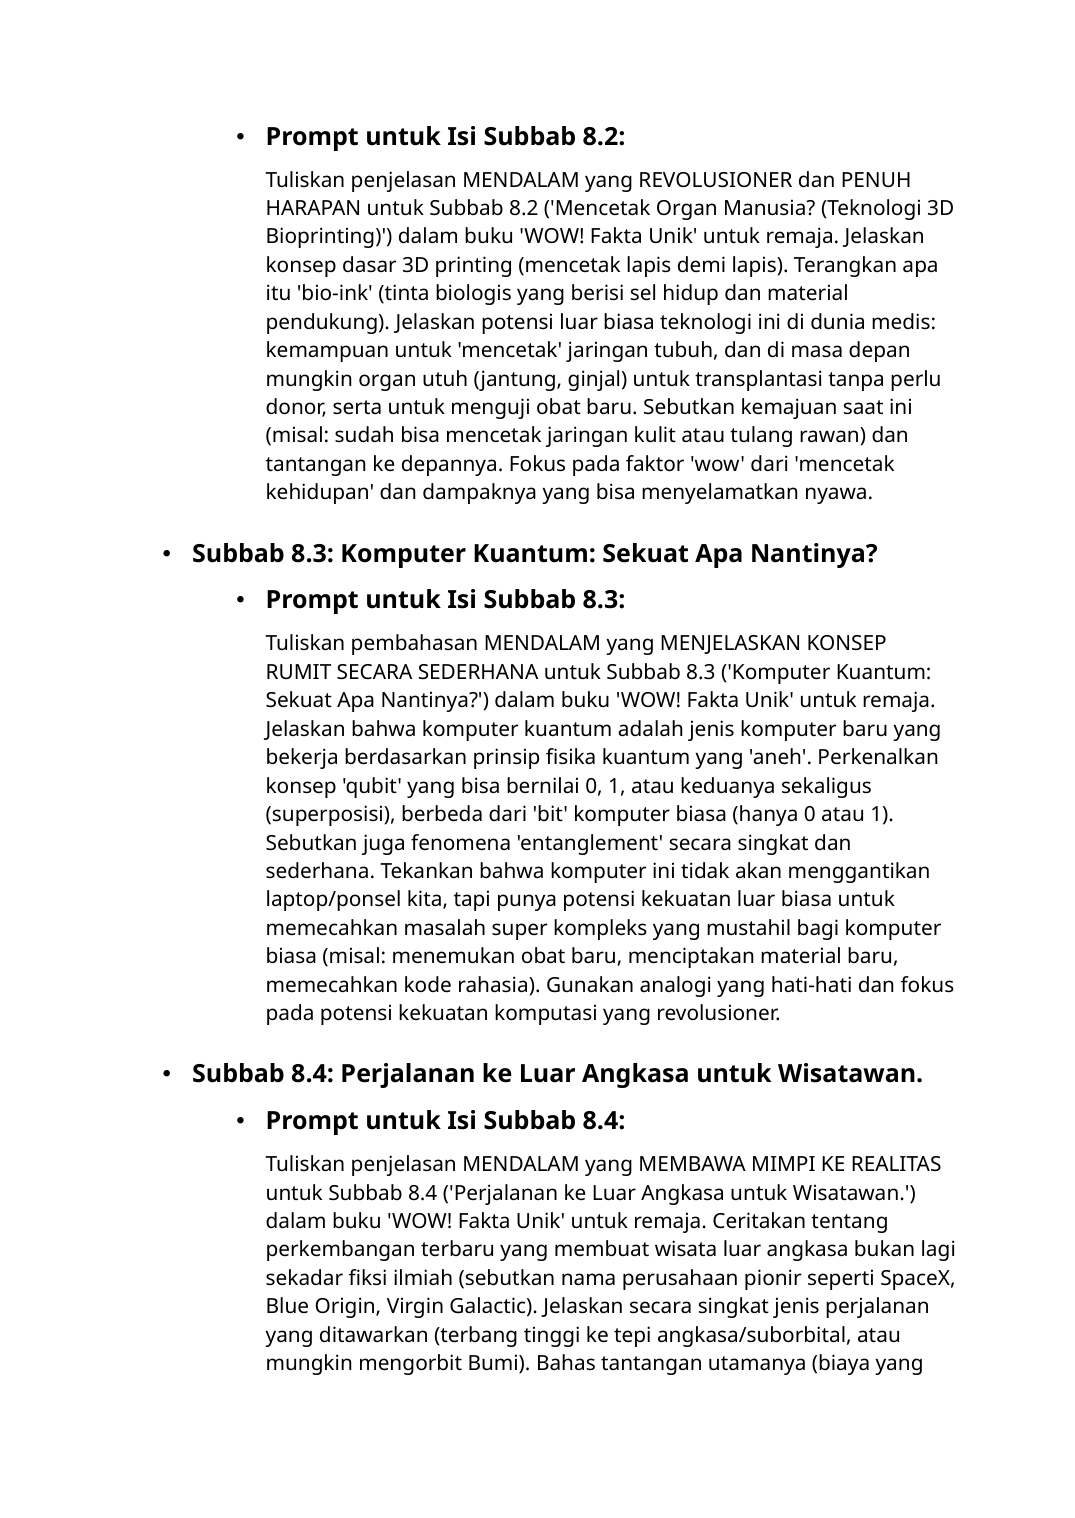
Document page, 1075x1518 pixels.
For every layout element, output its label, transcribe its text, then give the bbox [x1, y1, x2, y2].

list Tuliskan penjelasan MENDALAM yang REVOLUSIONER dan PENUH HARAPAN untuk Subbab 8.2 ('Mencetak Organ Manusia? (Teknologi 3D Bioprinting)') dalam buku 'WOW! Fakta Unik' untuk remaja. Jelaskan konsep dasar 3D printing (mencetak lapis demi lapis). Terangkan apa itu 'bio-ink' (tinta biologis yang berisi sel hidup dan material pendukung). Jelaskan potensi luar biasa teknologi ini di dunia medis: kemampuan untuk 'mencetak' jaringan tubuh, dan di masa depan mungkin organ utuh (jantung, ginjal) untuk transplantasi tanpa perlu donor, serta untuk menguji obat baru. Sebutkan kemajuan saat ini (misal: sudah bisa mencetak jaringan kulit atau tulang rawan) dan tantangan ke depannya. Fokus pada faktor 'wow' dari 'mencetak kehidupan' dan dampaknya yang bisa menyelamatkan nyawa. [236, 165, 957, 506]
list Tuliskan pembahasan MENDALAM yang MENJELASKAN KONSEP RUMIT SECARA SEDERHANA untuk Subbab 8.3 ('Komputer Kuantum: Sekuat Apa Nantinya?') dalam buku 'WOW! Fakta Unik' untuk remaja. Jelaskan bahwa komputer kuantum adalah jenis komputer baru yang bekerja berdasarkan prinsip fisika kuantum yang 'aneh'. Perkenalkan konsep 'qubit' yang bisa bernilai 0, 1, atau keduanya sekaligus (superposisi), berbeda dari 'bit' komputer biasa (hanya 0 atau 1). Sebutkan juga fenomena 'entanglement' secara singkat dan sederhana. Tekankan bahwa komputer ini tidak akan menggantikan laptop/ponsel kita, tapi punya potensi kekuatan luar biasa untuk memecahkan masalah super kompleks yang mustahil bagi komputer biasa (misal: menemukan obat baru, menciptakan material baru, memecahkan kode rahasia). Gunakan analogi yang hati-hati dan fokus pada potensi kekuatan komputasi yang revolusioner. [236, 628, 957, 1027]
list Prompt untuk Isi Subbab 8.3: [236, 582, 957, 616]
list Tuliskan penjelasan MENDALAM yang MEMBAWA MIMPI KE REALITAS untuk Subbab 8.4 ('Perjalanan ke Luar Angkasa untuk Wisatawan.') dalam buku 'WOW! Fakta Unik' untuk remaja. Ceritakan tentang perkembangan terbaru yang membuat wisata luar angkasa bukan lagi sekadar fiksi ilmiah (sebutkan nama perusahaan pionir seperti SpaceX, Blue Origin, Virgin Galactic). Jelaskan secara singkat jenis perjalanan yang ditawarkan (terbang tinggi ke tepi angkasa/suborbital, atau mungkin mengorbit Bumi). Bahas tantangan utamanya (biaya yang [236, 1149, 957, 1377]
list Subbab 8.3: Komputer Kuantum: Sekuat Apa Nantinya? [162, 535, 957, 569]
list Prompt untuk Isi Subbab 8.4: [236, 1103, 957, 1137]
list Subbab 8.4: Perjalanan ke Luar Angkasa untuk Wisatawan. [162, 1056, 957, 1090]
list Prompt untuk Isi Subbab 8.2: [236, 118, 957, 152]
